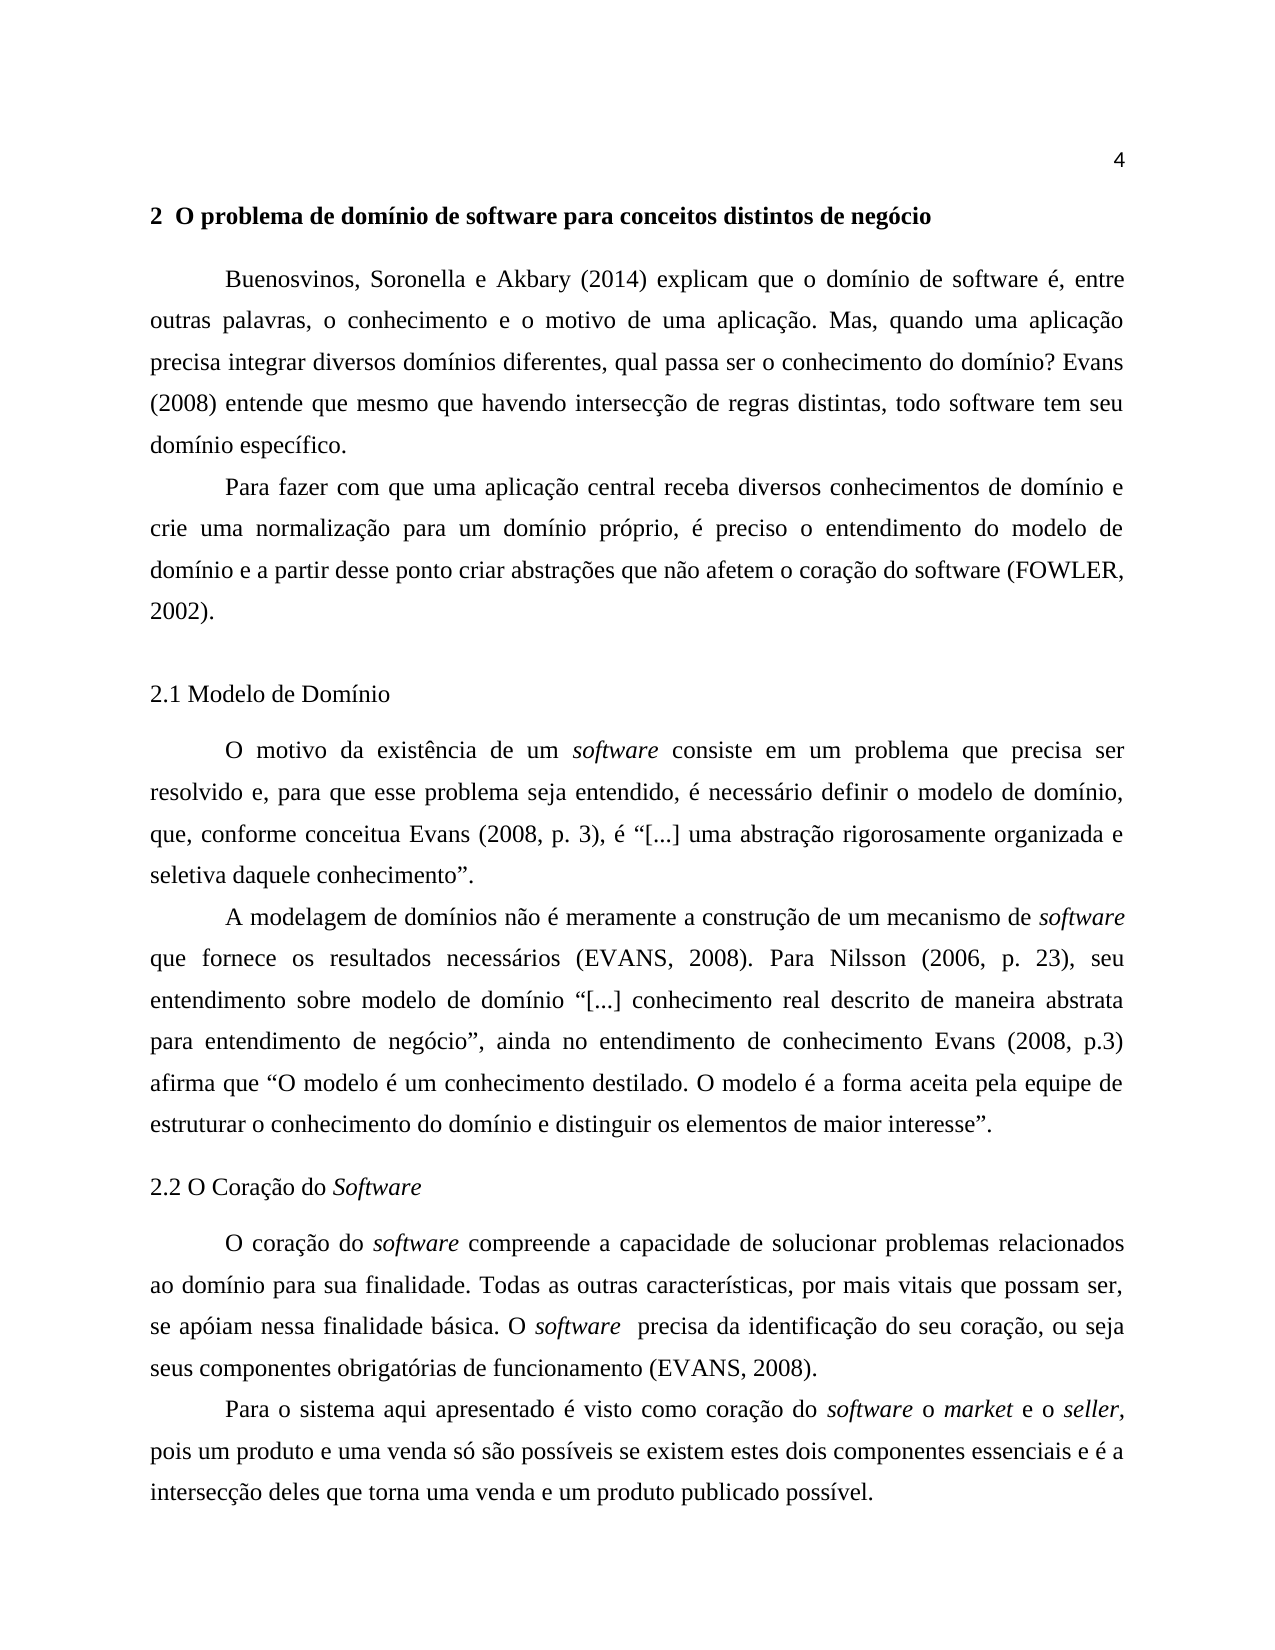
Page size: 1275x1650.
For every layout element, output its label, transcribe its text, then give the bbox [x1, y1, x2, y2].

text 2.1 Modelo de Domínio [150, 680, 1125, 708]
text 2.2 O Coração do Software [150, 1173, 1125, 1201]
text Buenosvinos, Soronella e Akbary (2014) explicam que o domínio de software é, entre outras palavras, o conhecimento e o motivo de uma aplicação. Mas, quando uma aplicação precisa integrar diversos domínios diferentes, qual passa ser o conhecimento do domínio? Evans (2008) entende que mesmo que havendo intersecção de regras distintas, todo software tem seu domínio específico. [150, 265, 1125, 459]
text O coração do software compreende a capacidade de solucionar problemas relacionados ao domínio para sua finalidade. Todas as outras características, por mais vitais que possam ser, se apóiam nessa finalidade básica. O software precisa da identificação do seu coração, ou seja seus componentes obrigatórias de funcionamento (EVANS, 2008). [150, 1229, 1125, 1382]
subtitle 2 O problema de domínio de software para conceitos distintos de negócio [150, 202, 1125, 230]
text Para fazer com que uma aplicação central receba diversos conhecimentos de domínio e crie uma normalização para um domínio próprio, é preciso o entendimento do modelo de domínio e a partir desse ponto criar abstrações que não afetem o coração do software (FOWLER, 2002). [150, 473, 1125, 625]
text A modelagem de domínios não é meramente a construção de um mecanismo de software que fornece os resultados necessários (EVANS, 2008). Para Nilsson (2006, p. 23), seu entendimento sobre modelo de domínio “[...] conhecimento real descrito de maneira abstrata para entendimento de negócio”, ainda no entendimento de conhecimento Evans (2008, p.3) afirma que “O modelo é um conhecimento destilado. O modelo é a forma aceita pela equipe de estruturar o conhecimento do domínio e distinguir os elementos de maior interesse”. [150, 903, 1125, 1138]
text O motivo da existência de um software consiste em um problema que precisa ser resolvido e, para que esse problema seja entendido, é necessário definir o modelo de domínio, que, conforme conceitua Evans (2008, p. 3), é “[...] uma abstração rigorosamente organizada e seletiva daquele conhecimento”. [150, 737, 1125, 889]
text Para o sistema aqui apresentado é visto como coração do software o market e o seller, pois um produto e uma venda só são possíveis se existem estes dois componentes essenciais e é a intersecção deles que torna uma venda e um produto publicado possível. [150, 1395, 1125, 1506]
